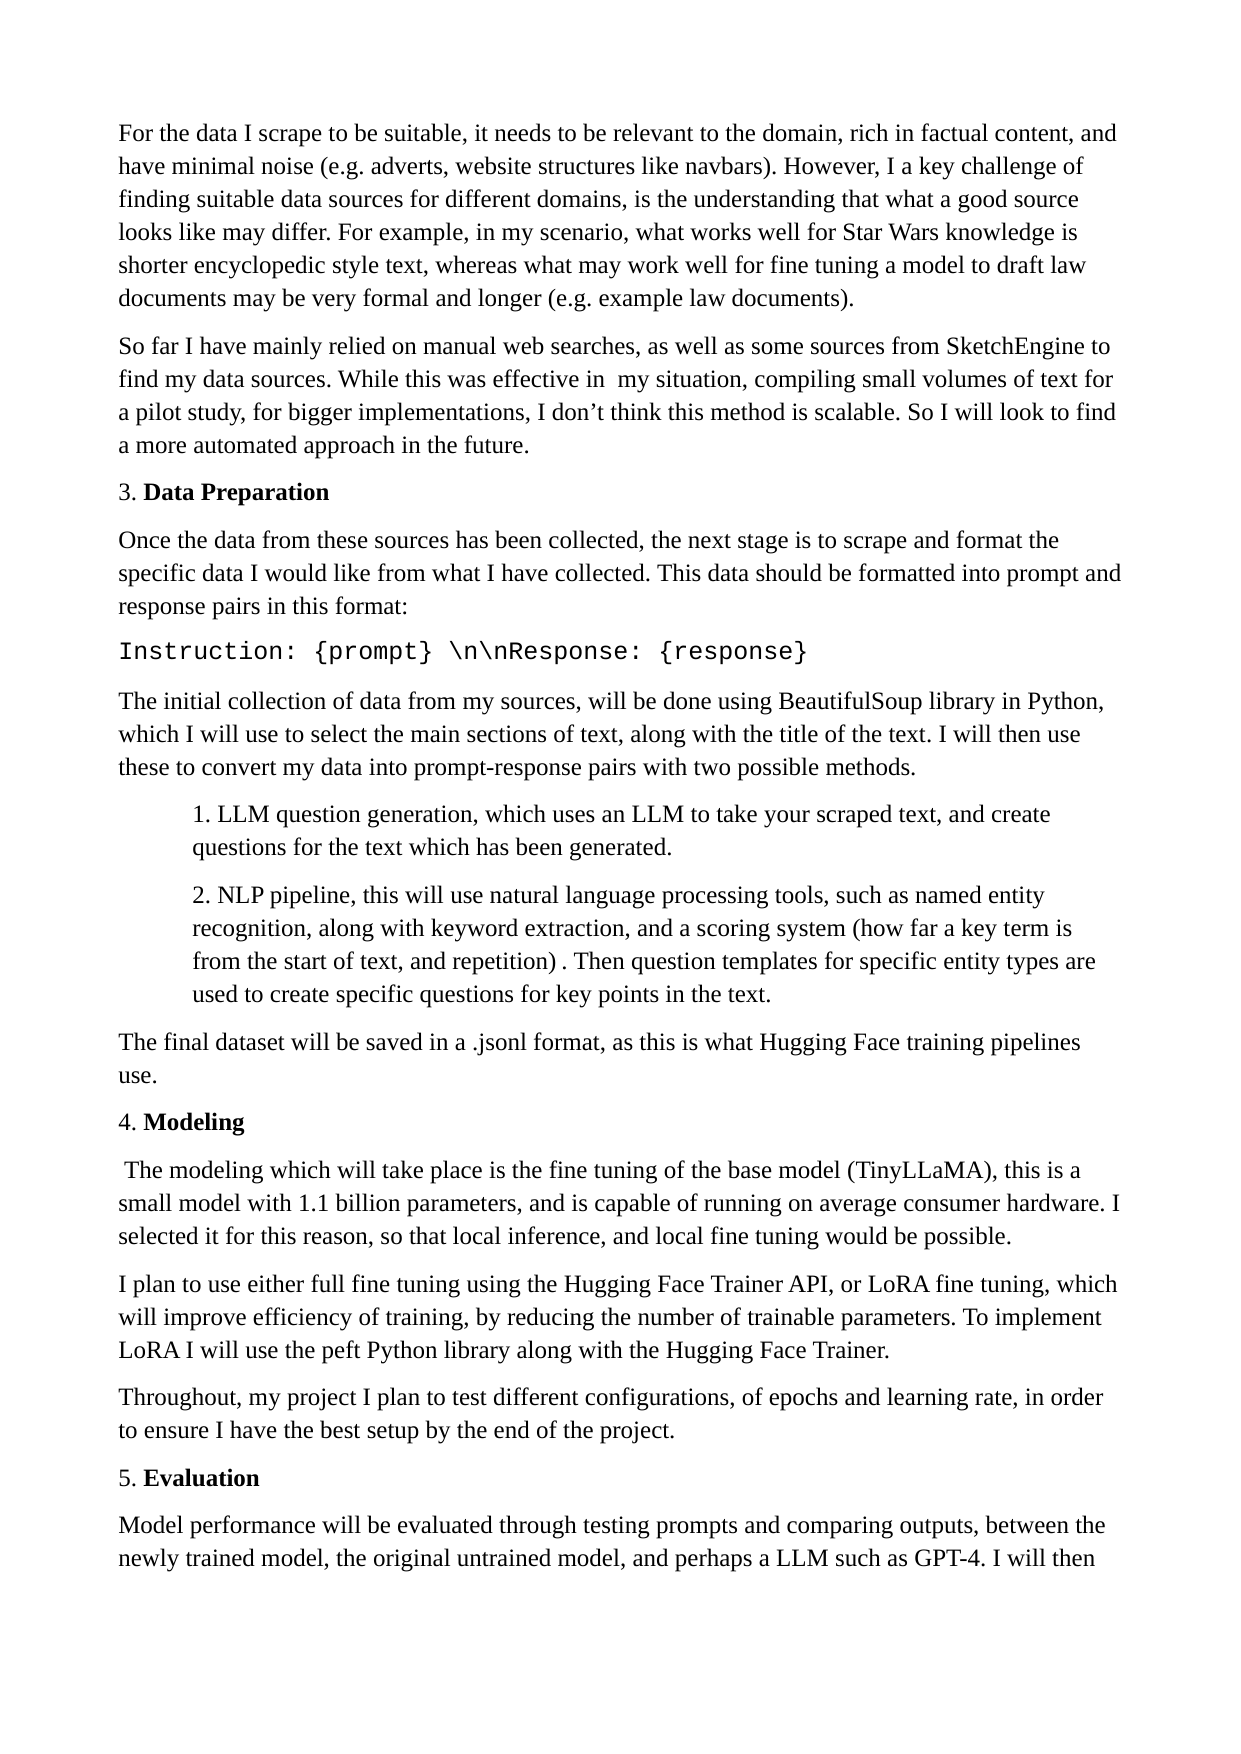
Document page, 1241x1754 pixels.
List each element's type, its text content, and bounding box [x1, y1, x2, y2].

text For the data I scrape to be suitable, it needs to be relevant to the domain, rich in factual content, and have minimal noise (e.g. adverts, website structures like navbars). However, I a key challenge of finding suitable data sources for different domains, is the understanding that what a good source looks like may differ. For example, in my scenario, what works well for Star Wars knowledge is shorter encyclopedic style text, whereas what may work well for fine tuning a model to draft law documents may be very formal and longer (e.g. example law documents). [118, 118, 1122, 312]
text The final dataset will be saved in a .jsonl format, as this is what Hugging Face training pipelines use. [118, 1027, 1122, 1088]
text 4. Modeling [118, 1107, 1122, 1136]
text Once the data from these sources has been collected, the next stage is to scrape and format the specific data I would like from what I have collected. This data should be formatted into prompt and response pairs in this format: [118, 525, 1122, 620]
text Throughout, my project I plan to test different configurations, of epochs and learning rate, in order to ensure I have the best setup by the end of the project. [118, 1382, 1122, 1444]
text 5. Evaluation [118, 1463, 1122, 1492]
text The initial collection of data from my sources, will be done using BeautifulSoup library in Python, which I will use to select the main sections of text, along with the title of the text. I will then use these to convert my data into prompt-response pairs with two possible methods. [118, 686, 1122, 781]
text 3. Data Preparation [118, 477, 1122, 506]
text The modeling which will take place is the fine tuning of the base model (TinyLLaMA), this is a small model with 1.1 billion parameters, and is capable of running on average consumer hardware. I selected it for this reason, so that local inference, and local fine tuning would be possible. [118, 1155, 1122, 1250]
text Instruction: {prompt} \n\nResponse: {response} [118, 639, 1122, 667]
text 1. LLM question generation, which uses an LLM to take your scraped text, and create questions for the text which has been generated. [118, 799, 1122, 861]
text Model performance will be evaluated through testing prompts and comparing outputs, between the newly trained model, the original untrained model, and perhaps a LLM such as GPT-4. I will then [118, 1511, 1122, 1572]
text 2. NLP pipeline, this will use natural language processing tools, such as named entity recognition, along with keyword extraction, and a scoring system (how far a key term is from the start of text, and repetition) . Then question templates for specific entity types are used to create specific questions for key points in the text. [118, 880, 1122, 1008]
text I plan to use either full fine tuning using the Hugging Face Trainer API, or LoRA fine tuning, which will improve efficiency of training, by reducing the number of trainable parameters. To implement LoRA I will use the peft Python library along with the Hugging Face Trainer. [118, 1269, 1122, 1363]
text So far I have mainly relied on manual web searches, as well as some sources from SketchEngine to find my data sources. While this was effective in my situation, compiling small volumes of text for a pilot study, for bigger implementations, I don’t think this method is scalable. So I will look to find a more automated approach in the future. [118, 331, 1122, 459]
